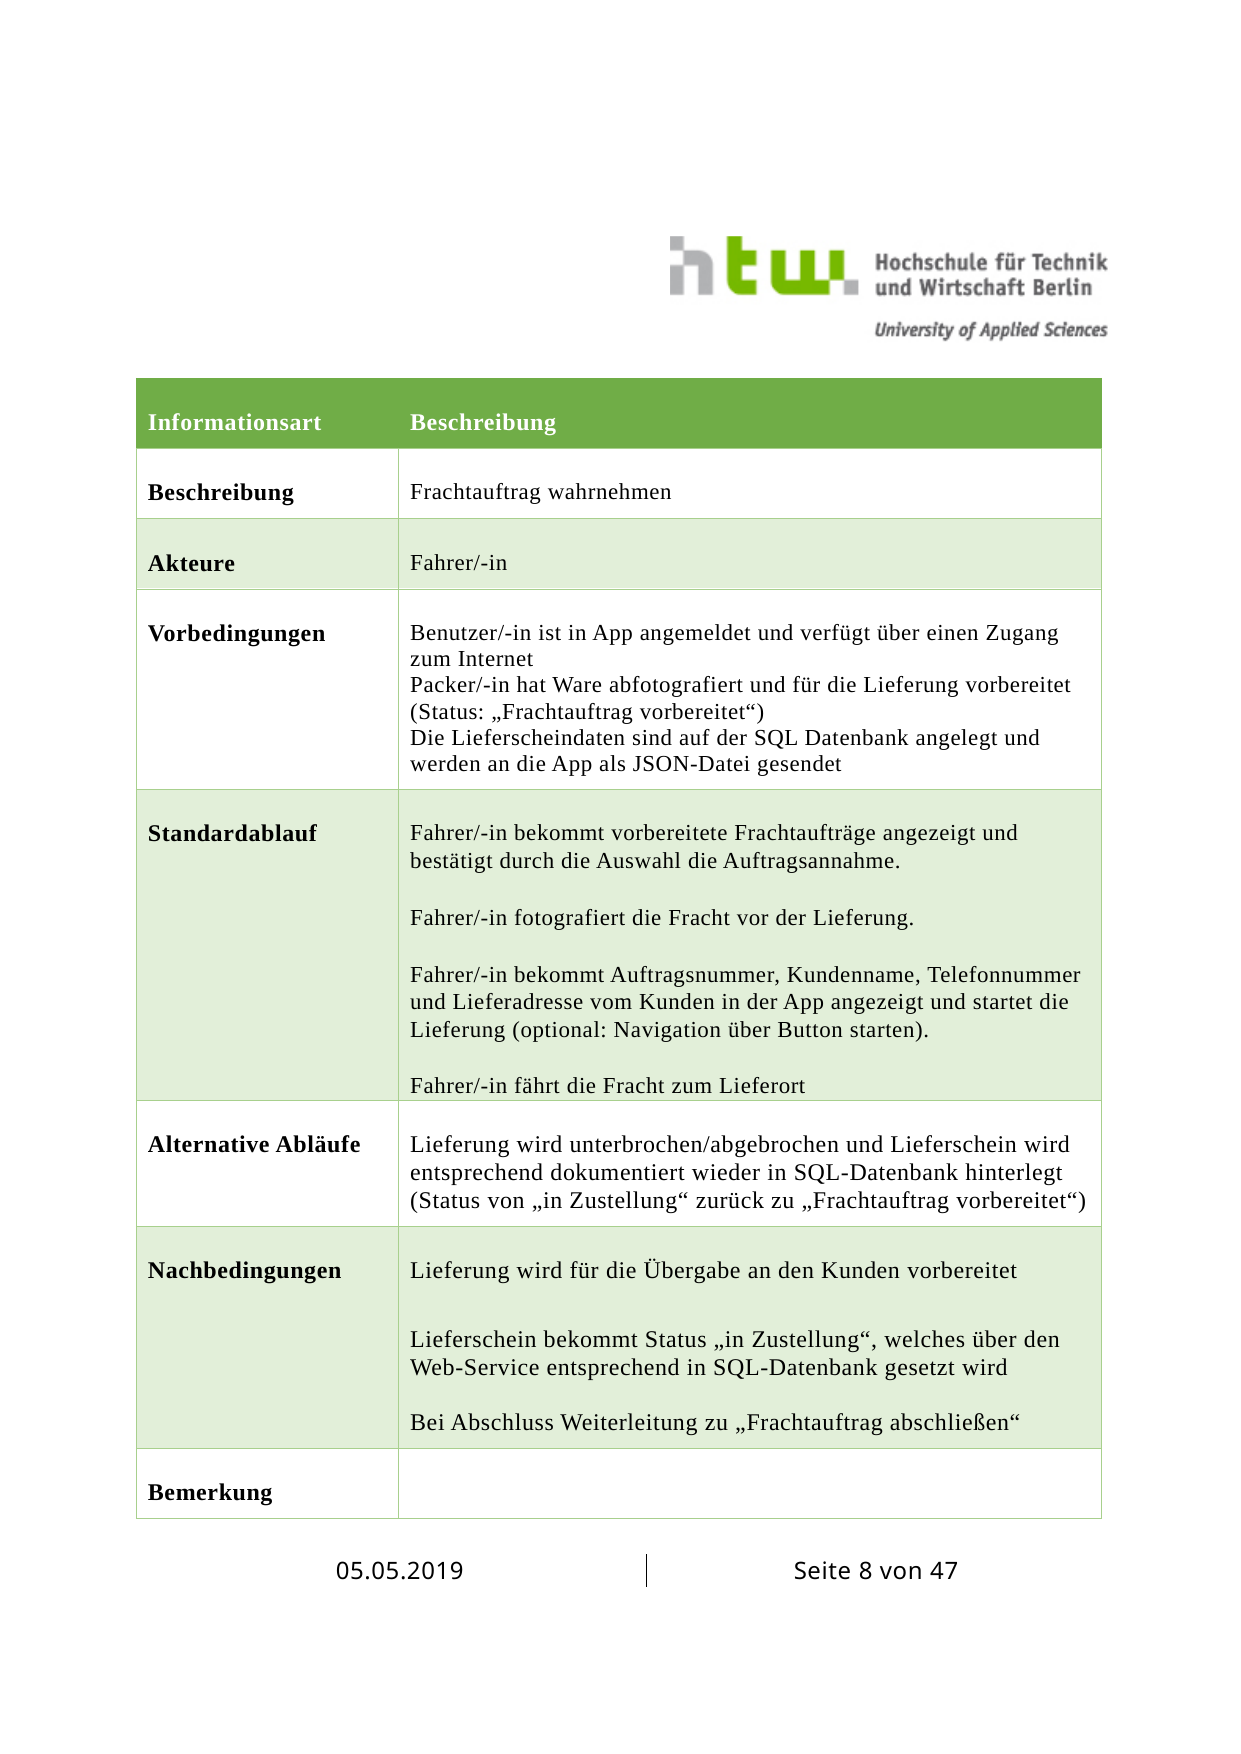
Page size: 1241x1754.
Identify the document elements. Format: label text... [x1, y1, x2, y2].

table_cell Akteure [137, 519, 398, 588]
table_cell Fahrer/-in bekommt vorbereitete Frachtaufträge angezeigt und bestätigt durch die Auswahl die Auftragsannahme. Fahrer/-in fotografiert die Fracht vor der Lieferung. Fahrer/-in bekommt Auftragsnummer, Kundenname, Telefonnummer und Lieferadresse vom Kunden in der App angezeigt und startet die Lieferung (optional: Navigation über Button starten). Fahrer/-in fährt die Fracht zum Lieferort [399, 790, 1101, 1100]
table_cell [399, 1449, 1101, 1518]
table_header Beschreibung [399, 379, 1101, 448]
table_cell Lieferung wird für die Übergabe an den Kunden vorbereitet Lieferschein bekommt Status „in Zustellung“, welches über den Web-Service entsprechend in SQL-Datenbank gesetzt wird Bei Abschluss Weiterleitung zu „Frachtauftrag abschließen“ [399, 1227, 1101, 1448]
table_cell Alternative Abläufe [137, 1101, 398, 1226]
table_cell Fahrer/-in [399, 519, 1101, 588]
table_cell Benutzer/-in ist in App angemeldet und verfügt über einen Zugang zum Internet Packer/-in hat Ware abfotografiert und für die Lieferung vorbereitet (Status: „Frachtauftrag vorbereitet“) Die Lieferscheindaten sind auf der SQL Datenbank angelegt und werden an die App als JSON-Datei gesendet [399, 590, 1101, 789]
table_cell Nachbedingungen [137, 1227, 398, 1448]
table_cell Bemerkung [137, 1449, 398, 1518]
table_cell Frachtauftrag wahrnehmen [399, 449, 1101, 518]
table_cell Vorbedingungen [137, 590, 398, 789]
table_header Informationsart [137, 379, 399, 448]
table_cell Standardablauf [137, 790, 398, 1100]
table_cell Lieferung wird unterbrochen/abgebrochen und Lieferschein wird entsprechend dokumentiert wieder in SQL-Datenbank hinterlegt (Status von „in Zustellung“ zurück zu „Frachtauftrag vorbereitet“) [399, 1101, 1101, 1226]
table_cell Beschreibung [137, 449, 398, 518]
